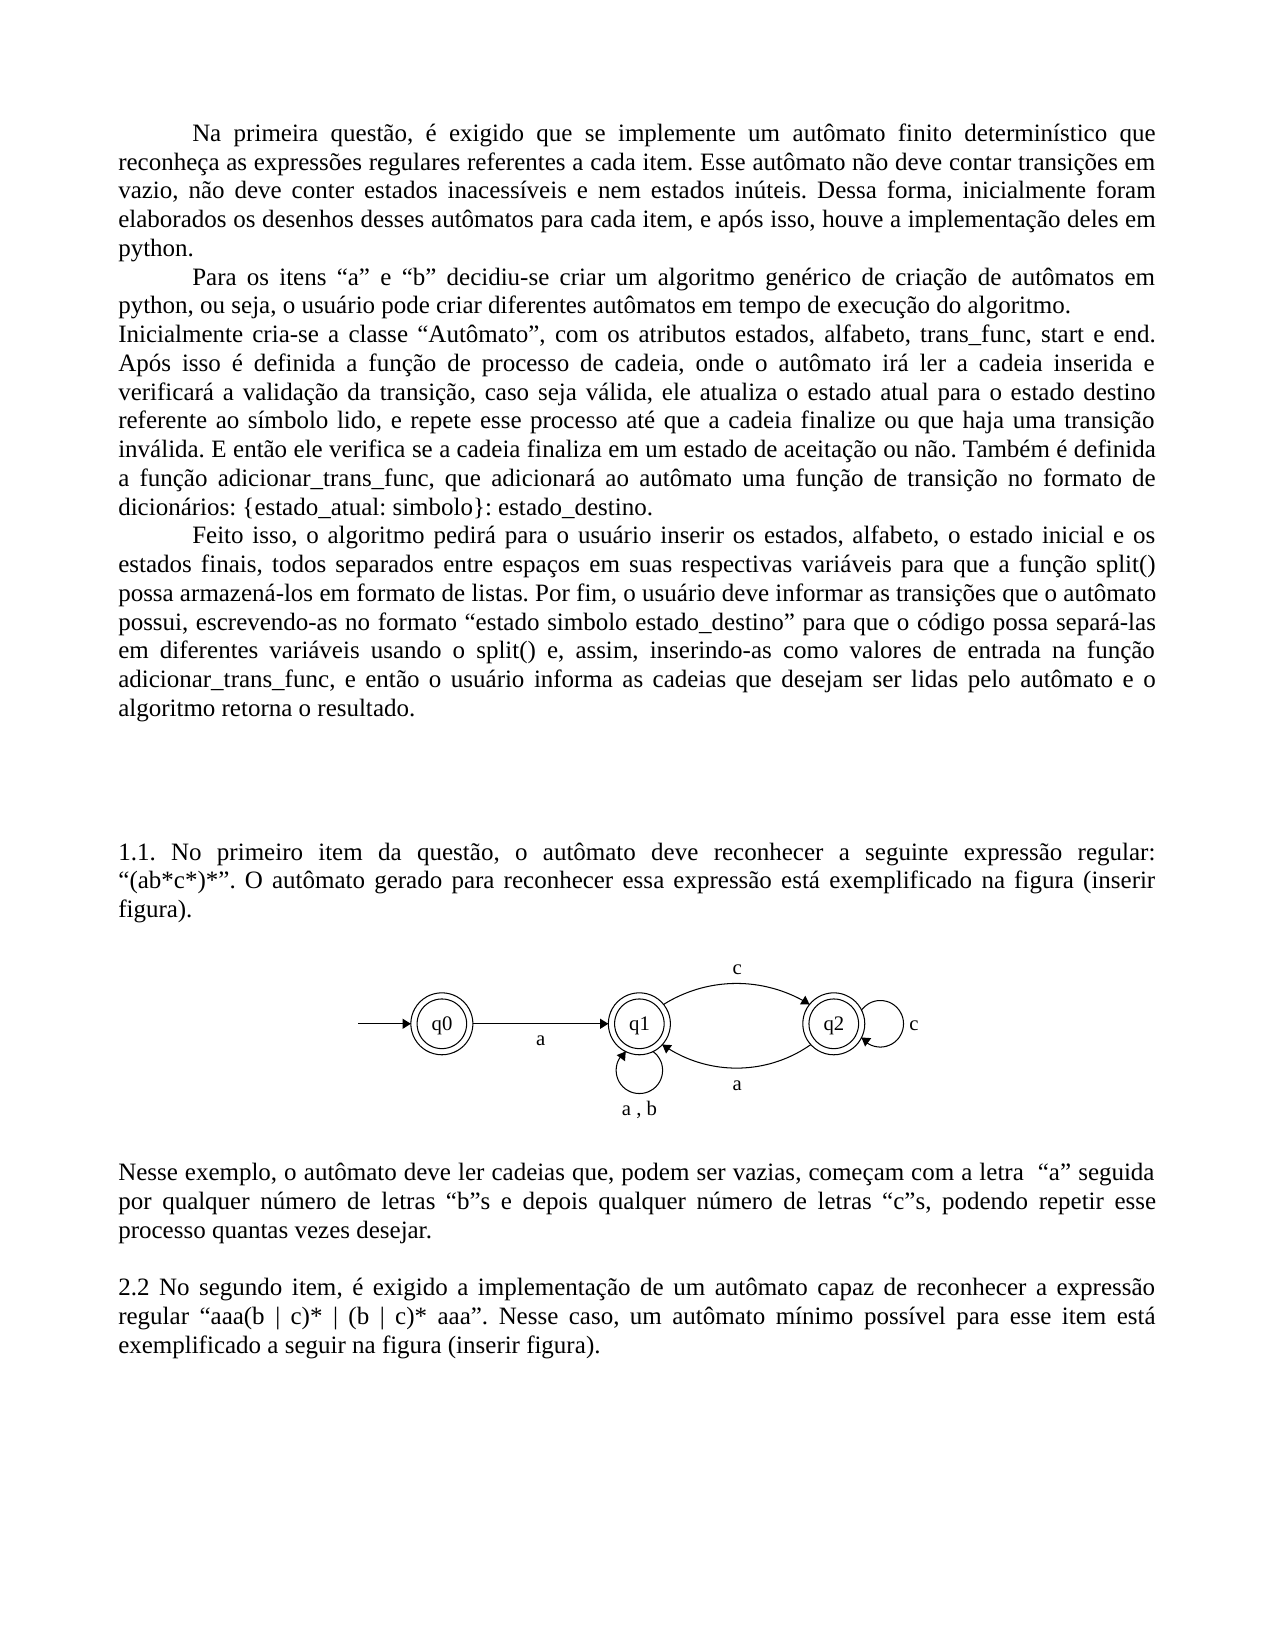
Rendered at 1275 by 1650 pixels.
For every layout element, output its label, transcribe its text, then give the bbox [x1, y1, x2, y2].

text Para os itens “a” e “b” decidiu-se criar um algoritmo genérico de criação de autômatos em python, ou seja, o usuário pode criar diferentes autômatos em tempo de execução do algoritmo. [118, 262, 1157, 319]
text Nesse exemplo, o autômato deve ler cadeias que, podem ser vazias, começam com a letra “a” seguida por qualquer número de letras “b”s e depois qualquer número de letras “c”s, podendo repetir esse processo quantas vezes desejar. [118, 1157, 1157, 1244]
text 2.2 No segundo item, é exigido a implementação de um autômato capaz de reconhecer a expressão regular “aaa(b | c)* | (b | c)* aaa”. Nesse caso, um autômato mínimo possível para esse item está exemplificado a seguir na figura (inserir figura). [118, 1272, 1157, 1359]
text 1.1. No primeiro item da questão, o autômato deve reconhecer a seguinte expressão regular: “(ab*c*)*”. O autômato gerado para reconhecer essa expressão está exemplificado na figura (inserir figura). [118, 837, 1157, 923]
text Inicialmente cria-se a classe “Autômato”, com os atributos estados, alfabeto, trans_func, start e end. Após isso é definida a função de processo de cadeia, onde o autômato irá ler a cadeia inserida e verificará a validação da transição, caso seja válida, ele atualiza o estado atual para o estado destino referente ao símbolo lido, e repete esse processo até que a cadeia finalize ou que haja uma transição inválida. E então ele verifica se a cadeia finaliza em um estado de aceitação ou não. Também é definida a função adicionar_trans_func, que adicionará ao autômato uma função de transição no formato de dicionários: {estado_atual: simbolo}: estado_destino. [118, 319, 1157, 521]
text Na primeira questão, é exigido que se implemente um autômato finito determinístico que reconheça as expressões regulares referentes a cada item. Esse autômato não deve contar transições em vazio, não deve conter estados inacessíveis e nem estados inúteis. Dessa forma, inicialmente foram elaborados os desenhos desses autômatos para cada item, e após isso, houve a implementação deles em python. [118, 118, 1157, 262]
text Feito isso, o algoritmo pedirá para o usuário inserir os estados, alfabeto, o estado inicial e os estados finais, todos separados entre espaços em suas respectivas variáveis para que a função split() possa armazená-los em formato de listas. Por fim, o usuário deve informar as transições que o autômato possui, escrevendo-as no formato “estado simbolo estado_destino” para que o código possa separá-las em diferentes variáveis usando o split() e, assim, inserindo-as como valores de entrada na função adicionar_trans_func, e então o usuário informa as cadeias que desejam ser lidas pelo autômato e o algoritmo retorna o resultado. [118, 521, 1157, 722]
